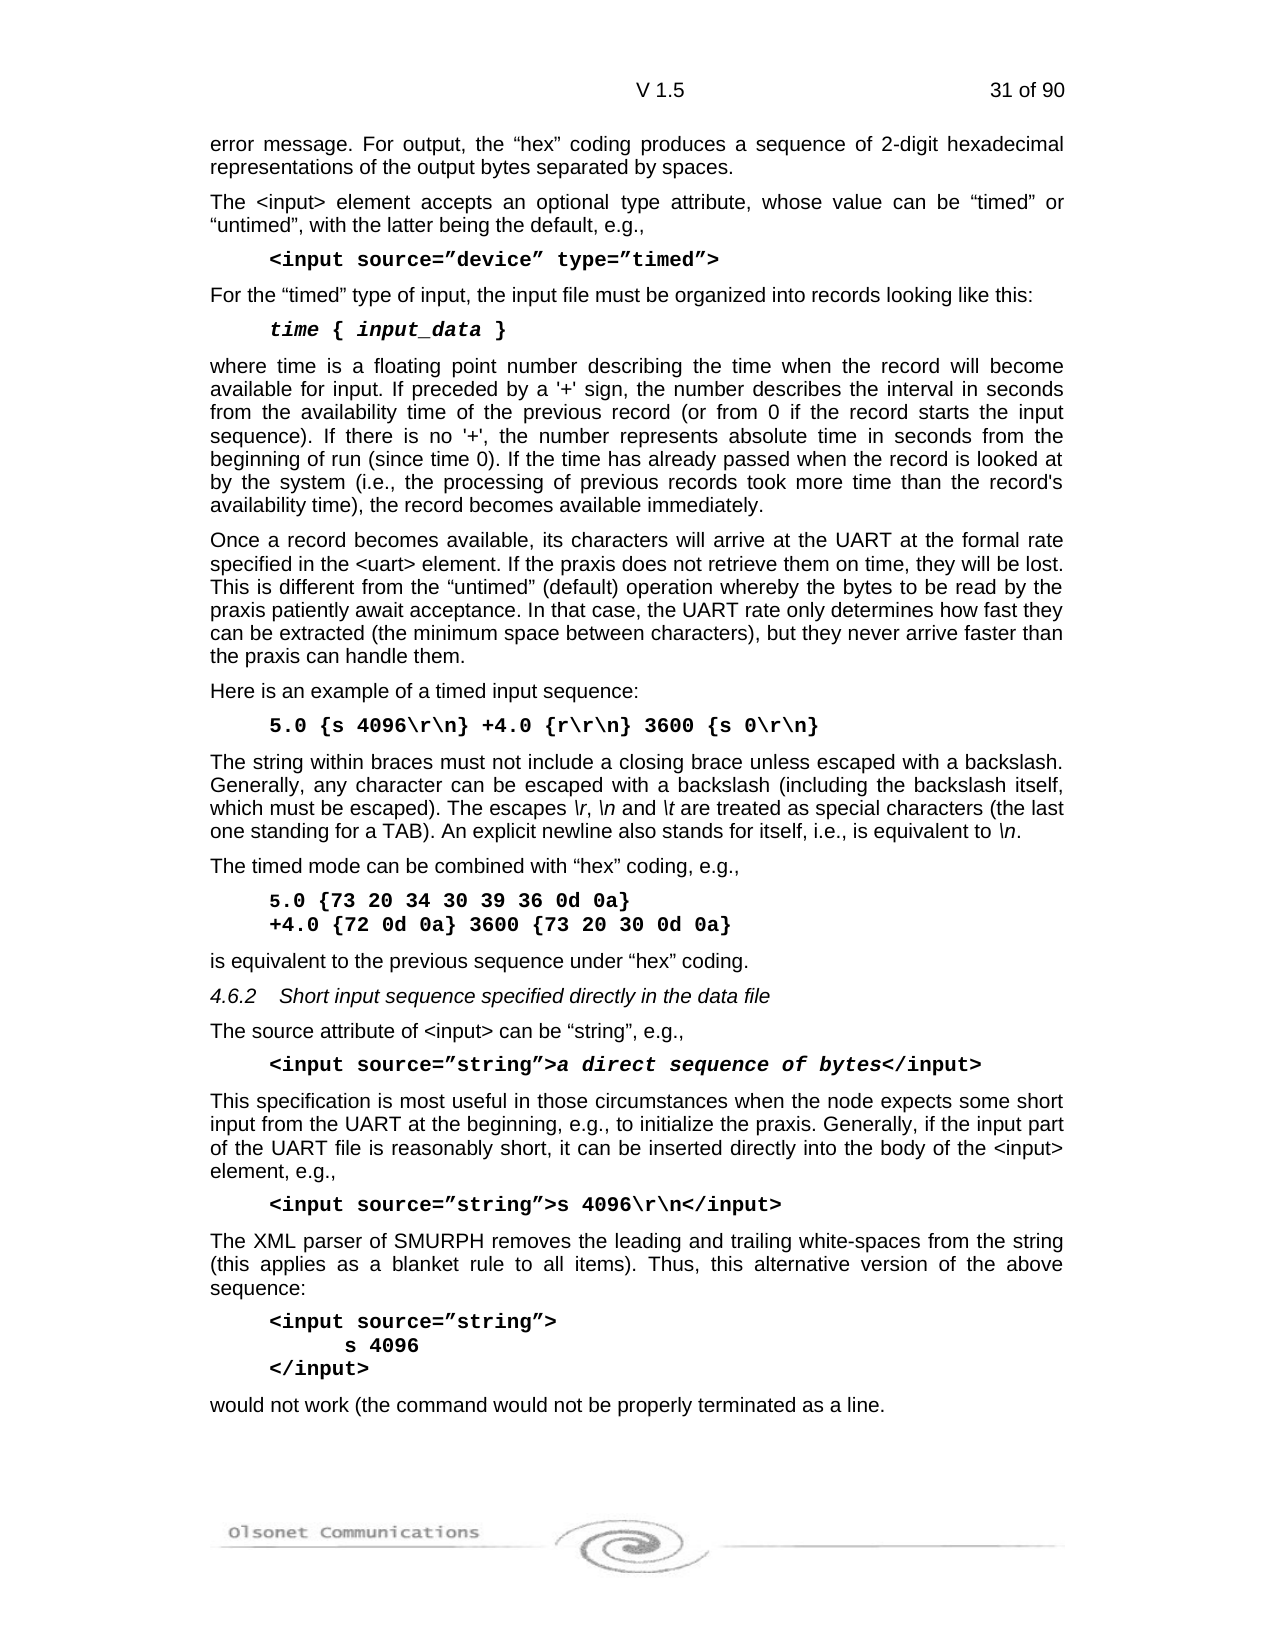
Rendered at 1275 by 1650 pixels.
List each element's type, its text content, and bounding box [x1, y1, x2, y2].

text is equivalent to the previous sequence under “hex” coding. [210, 949, 1065, 972]
text 5.0 {s 4096\r\n} +4.0 {r\r\n} 3600 {s 0\r\n} [269, 715, 1065, 739]
text The timed mode can be combined with “hex” coding, e.g., [210, 855, 1065, 878]
text This specification is most useful in those circumstances when the node expects some short input from the UART at the beginning, e.g., to initialize the praxis. Generally, if the input part of the UART file is reasonably short, it can be inserted directly into the body of the <input> element, e.g., [210, 1089, 1065, 1182]
subtitle Short input sequence specified directly in the data file [210, 984, 1065, 1007]
text Once a record becomes available, its characters will arrive at the UART at the formal rate specified in the <uart> element. If the praxis does not retrieve them on time, they will be lost. This is different from the “untimed” (default) operation whereby the bytes to be read by the praxis patiently await acceptance. In that case, the UART rate only determines how fast they can be extracted (the minimum space between characters), but they never arrive faster than the praxis can handle them. [210, 529, 1065, 668]
text </input> [269, 1358, 1065, 1382]
text would not work (the command would not be properly terminated as a line. [210, 1394, 1065, 1417]
text 5.0 {73 20 34 30 39 36 0d 0a} [269, 890, 1065, 914]
text s 4096 [269, 1335, 1065, 1358]
text <input source=”string”>s 4096\r\n</input> [269, 1194, 1065, 1218]
text The <input> element accepts an optional type attribute, whose value can be “timed” or “untimed”, with the latter being the default, e.g., [210, 190, 1065, 237]
text The XML parser of SMURPH removes the leading and trailing white-spaces from the string (this applies as a blanket rule to all items). Thus, this alternative version of the above sequence: [210, 1230, 1065, 1299]
picture [210, 1504, 1065, 1596]
text <input source=”string”> [269, 1311, 1065, 1335]
text where time is a floating point number describing the time when the record will become available for input. If preceded by a '+' sign, the number describes the interval in seconds from the availability time of the previous record (or from 0 if the record starts the input sequence). If there is no '+', the number represents absolute time in seconds from the beginning of run (since time 0). If the time has already passed when the record is looked at by the system (i.e., the processing of previous records took more time than the record's availability time), the record becomes available immediately. [210, 354, 1065, 517]
text error message. For output, the “hex” coding produces a sequence of 2-digit hexadecimal representations of the output bytes separated by spaces. [210, 132, 1065, 179]
text The source attribute of <input> can be “string”, e.g., [210, 1019, 1065, 1042]
text time { input_data } [269, 319, 1065, 343]
text Here is an example of a timed input sequence: [210, 680, 1065, 703]
text <input source=”device” type=”timed”> [269, 249, 1065, 272]
text For the “timed” type of input, the input file must be organized into records looking like this: [210, 284, 1065, 307]
text <input source=”string”>a direct sequence of bytes</input> [269, 1054, 1065, 1078]
text The string within braces must not include a closing brace unless escaped with a backslash. Generally, any character can be escaped with a backslash (including the backslash itself, which must be escaped). The escapes \r, \n and \t are treated as special characters (the last one standing for a TAB). An explicit newline also stands for itself, i.e., is equivalent to \n. [210, 750, 1065, 843]
text +4.0 {72 0d 0a} 3600 {73 20 30 0d 0a} [269, 914, 1065, 937]
